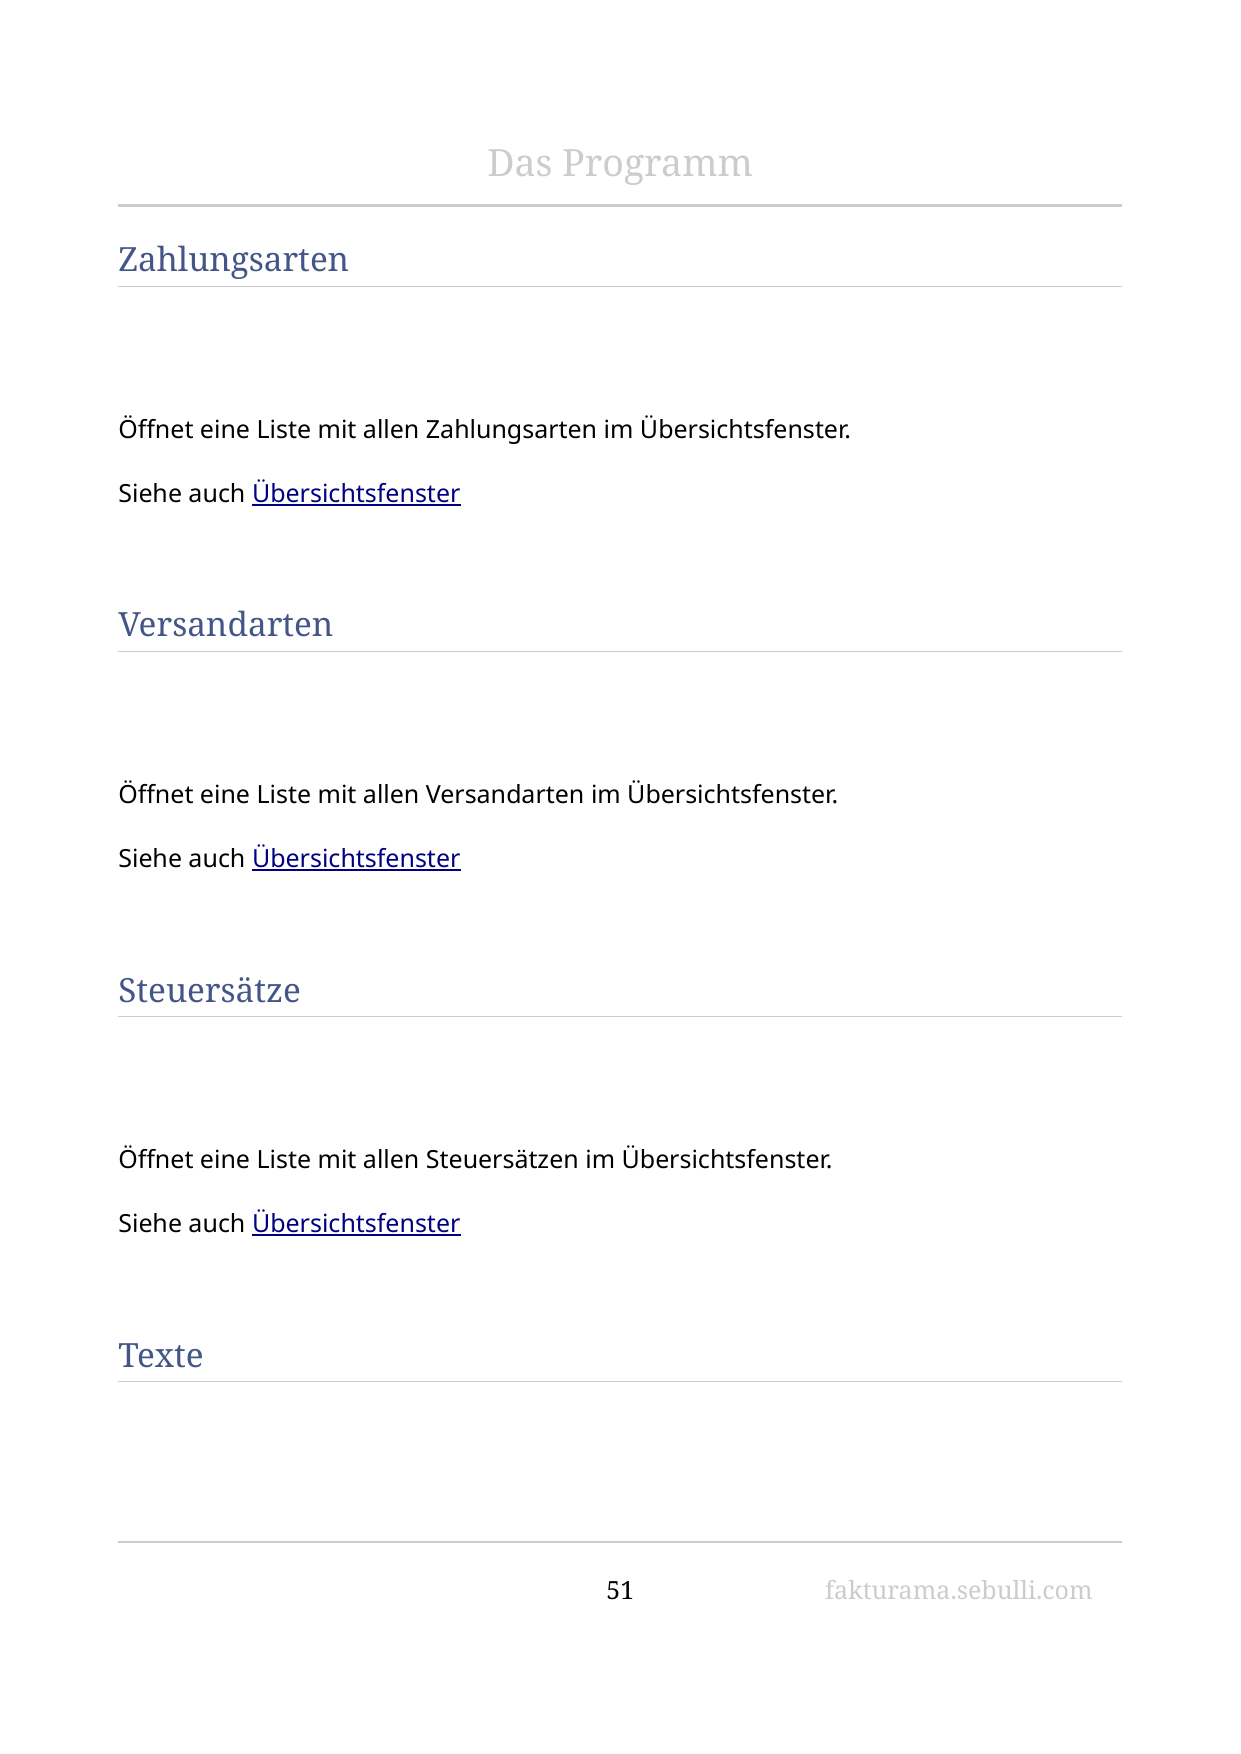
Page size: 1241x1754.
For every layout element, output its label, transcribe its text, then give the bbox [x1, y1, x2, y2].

text Siehe auch Übersichtsfenster [118, 840, 1122, 874]
text Öffnet eine Liste mit allen Versandarten im Übersichtsfenster. [118, 777, 1122, 811]
subtitle Versandarten [118, 601, 1122, 651]
subtitle Zahlungsarten [118, 236, 1122, 286]
text Siehe auch Übersichtsfenster [118, 475, 1122, 509]
text Öffnet eine Liste mit allen Steuersätzen im Übersichtsfenster. [118, 1142, 1122, 1176]
text Siehe auch Übersichtsfenster [118, 1205, 1122, 1239]
text Öffnet eine Liste mit allen Zahlungsarten im Übersichtsfenster. [118, 412, 1122, 446]
subtitle Texte [118, 1331, 1122, 1381]
subtitle Steuersätze [118, 966, 1122, 1016]
